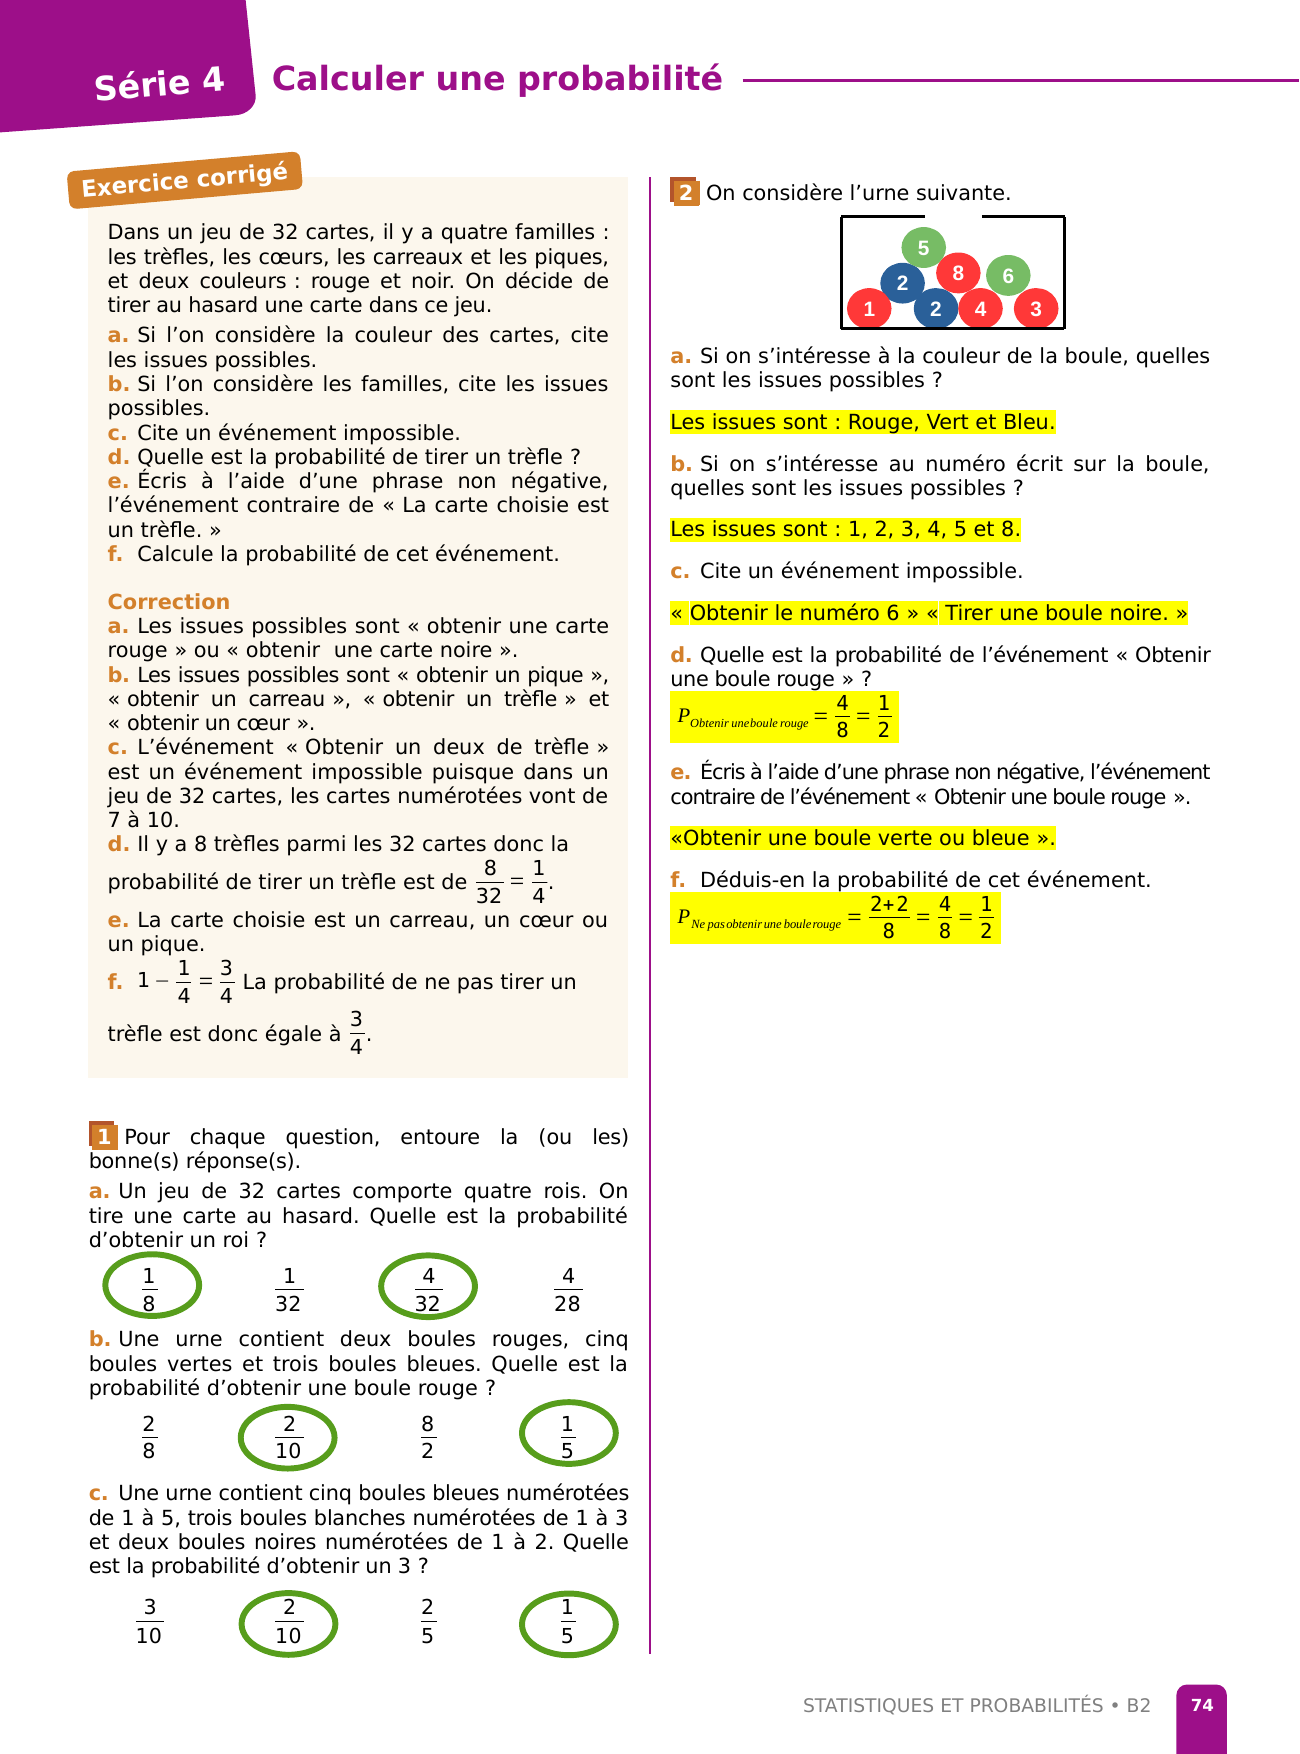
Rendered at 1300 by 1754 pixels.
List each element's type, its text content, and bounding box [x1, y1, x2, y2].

list La carte choisie est un carreau, un cœur ou un pique. [107, 908, 609, 957]
list La probabilité de ne pas tirer un trèfle est donc égale à . [107, 957, 609, 1059]
subtitle Pour chaque question, entoure la (ou les) bonne(s) réponse(s). [88, 1121, 629, 1174]
list Les issues possibles sont « obtenir un pique », « obtenir un carreau », « obtenir un trèfle » et « obtenir un cœur ». [107, 663, 609, 735]
list Calcule la probabilité de cet événement. [107, 542, 609, 566]
list Si l’on considère les familles, cite les issues possibles. [107, 372, 609, 421]
list Cite un événement impossible. [107, 421, 609, 445]
list Correction [107, 590, 609, 614]
text Dans un jeu de 32 cartes, il y a quatre familles : les trèfles, les cœurs, les carreaux et les piques, et deux couleurs : rouge et noir. On décide de tirer au hasard une carte dans ce jeu. [107, 220, 609, 317]
list Quelle est la probabilité de tirer un trèfle ? [107, 445, 609, 469]
list « Obtenir le numéro 6 » « Tirer une boule noire. » [670, 584, 1211, 625]
list Déduis-en la probabilité de cet événement. [670, 868, 1211, 892]
list Un jeu de 32 cartes comporte quatre rois. On tire une carte au hasard. Quelle est la probabilité d’obtenir un roi ? [88, 1179, 629, 1252]
list Il y a 8 trèfles parmi les 32 cartes donc la probabilité de tirer un trèfle est de . [107, 832, 609, 908]
list Si l’on considère la couleur des cartes, cite les issues possibles. [107, 323, 609, 372]
subtitle On considère l’urne suivante. [696, 177, 1211, 205]
list «Obtenir une boule verte ou bleue ». [670, 809, 1211, 850]
list Cite un événement impossible. [670, 559, 1211, 584]
list Les issues sont : 1, 2, 3, 4, 5 et 8. [670, 500, 1211, 542]
list L’événement « Obtenir un deux de trèfle » est un événement impossible puisque dans un jeu de 32 cartes, les cartes numérotées vont de 7 à 10. [107, 735, 609, 832]
list Une urne contient cinq boules bleues numérotées de 1 à 5, trois boules blanches numérotées de 1 à 3 et deux boules noires numérotées de 1 à 2. Quelle est la probabilité d’obtenir un 3 ? [88, 1481, 629, 1578]
list Si on s’intéresse à la couleur de la boule, quelles sont les issues possibles ? [670, 344, 1211, 393]
list Les issues possibles sont « obtenir une carte rouge » ou « obtenir une carte noire ». [107, 614, 609, 663]
list Quelle est la probabilité de l’événement « Obtenir une boule rouge » ? [670, 643, 1211, 691]
list Écris à l’aide d’une phrase non négative, l’événement contraire de l’événement « Obtenir une boule rouge ». [670, 760, 1211, 809]
list Si on s’intéresse au numéro écrit sur la boule, quelles sont les issues possibles ? [670, 452, 1211, 500]
list Écris à l’aide d’une phrase non négative, l’événement contraire de « La carte choisie est un trèfle. » [107, 469, 609, 542]
list Les issues sont : Rouge, Vert et Bleu. [670, 393, 1211, 434]
list Une urne contient deux boules rouges, cinq boules vertes et trois boules bleues. Quelle est la probabilité d’obtenir une boule rouge ? [88, 1327, 629, 1400]
